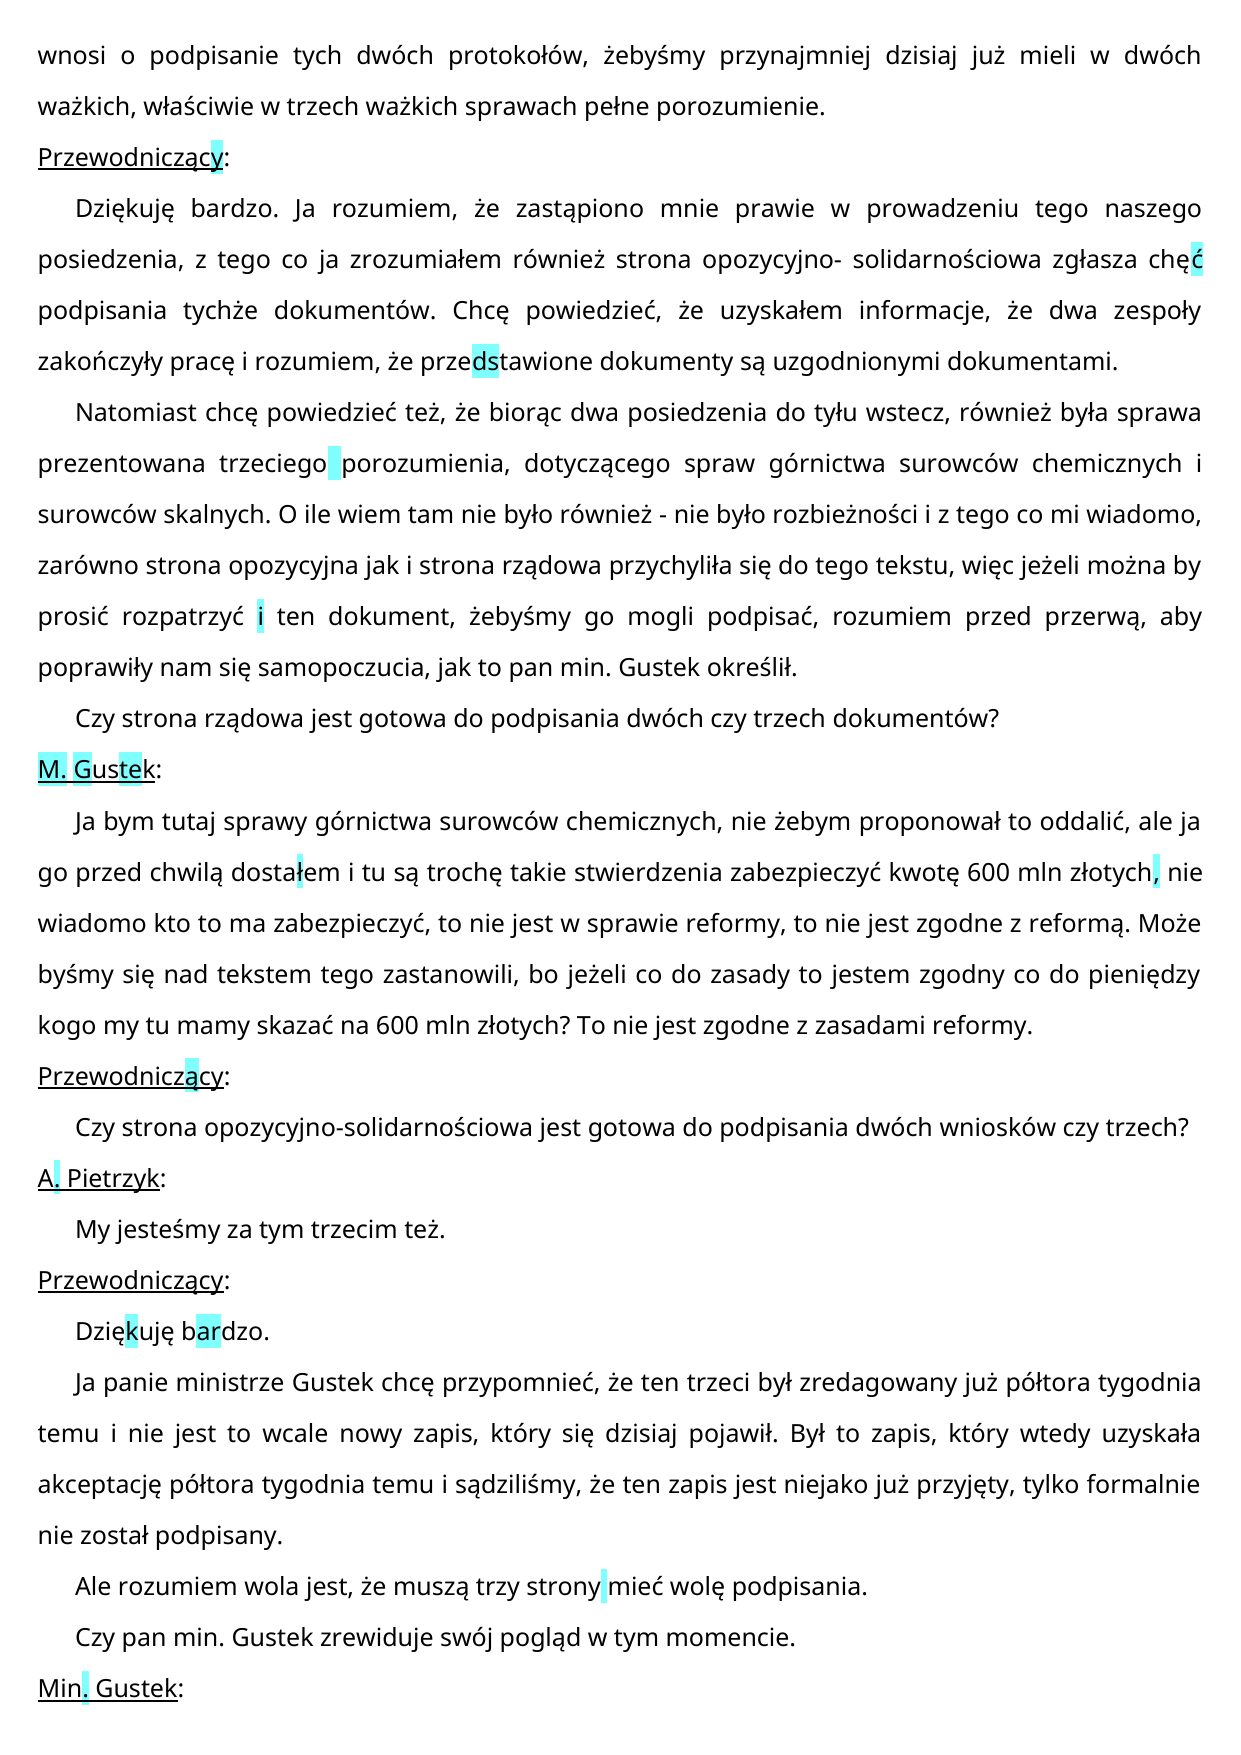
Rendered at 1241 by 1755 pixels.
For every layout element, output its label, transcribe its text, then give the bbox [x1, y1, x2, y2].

text Dziękuję bardzo. [37, 1313, 1203, 1348]
text Przewodniczący: [37, 1058, 1203, 1092]
text Przewodniczący: [37, 139, 1203, 174]
text Dziękuję bardzo. Ja rozumiem, że zastąpiono mnie prawie w prowadzeniu tego naszego posiedzenia, z tego co ja zrozumiałem również strona opozycyjno- solidarnościowa zgłasza chęć podpisania tychże dokumentów. Chcę powiedzieć, że uzyskałem informacje, że dwa zespoły zakończyły pracę i rozumiem, że przedstawione dokumenty są uzgodnionymi dokumentami. [37, 191, 1203, 378]
text My jesteśmy za tym trzecim też. [37, 1211, 1203, 1246]
text Czy pan min. Gustek zrewiduje swój pogląd w tym momencie. [37, 1620, 1203, 1654]
text Min. Gustek: [37, 1671, 1203, 1705]
text wnosi o podpisanie tych dwóch protokołów, żebyśmy przynajmniej dzisiaj już mieli w dwóch ważkich, właściwie w trzech ważkich sprawach pełne porozumienie. [37, 37, 1203, 123]
text M. Gustek: [37, 752, 1203, 786]
text Czy strona opozycyjno-solidarnościowa jest gotowa do podpisania dwóch wniosków czy trzech? [37, 1109, 1203, 1143]
text Ale rozumiem wola jest, że muszą trzy strony mieć wolę podpisania. [37, 1569, 1203, 1603]
text Ja panie ministrze Gustek chcę przypomnieć, że ten trzeci był zredagowany już półtora tygodnia temu i nie jest to wcale nowy zapis, który się dzisiaj pojawił. Był to zapis, który wtedy uzyskała akceptację półtora tygodnia temu i sądziliśmy, że ten zapis jest niejako już przyjęty, tylko formalnie nie został podpisany. [37, 1364, 1203, 1552]
text Czy strona rządowa jest gotowa do podpisania dwóch czy trzech dokumentów? [37, 701, 1203, 735]
text Przewodniczący: [37, 1262, 1203, 1297]
text Ja bym tutaj sprawy górnictwa surowców chemicznych, nie żebym proponował to oddalić, ale ja go przed chwilą dostałem i tu są trochę takie stwierdzenia zabezpieczyć kwotę 600 mln złotych, nie wiadomo kto to ma zabezpieczyć, to nie jest w sprawie reformy, to nie jest zgodne z reformą. Może byśmy się nad tekstem tego zastanowili, bo jeżeli co do zasady to jestem zgodny co do pieniędzy kogo my tu mamy skazać na 600 mln złotych? To nie jest zgodne z zasadami reformy. [37, 803, 1203, 1041]
text Natomiast chcę powiedzieć też, że biorąc dwa posiedzenia do tyłu wstecz, również była sprawa prezentowana trzeciego porozumienia, dotyczącego spraw górnictwa surowców chemicznych i surowców skalnych. O ile wiem tam nie było również - nie było rozbieżności i z tego co mi wiadomo, zarówno strona opozycyjna jak i strona rządowa przychyliła się do tego tekstu, więc jeżeli można by prosić rozpatrzyć i ten dokument, żebyśmy go mogli podpisać, rozumiem przed przerwą, aby poprawiły nam się samopoczucia, jak to pan min. Gustek określił. [37, 395, 1203, 684]
text A. Pietrzyk: [37, 1160, 1203, 1194]
